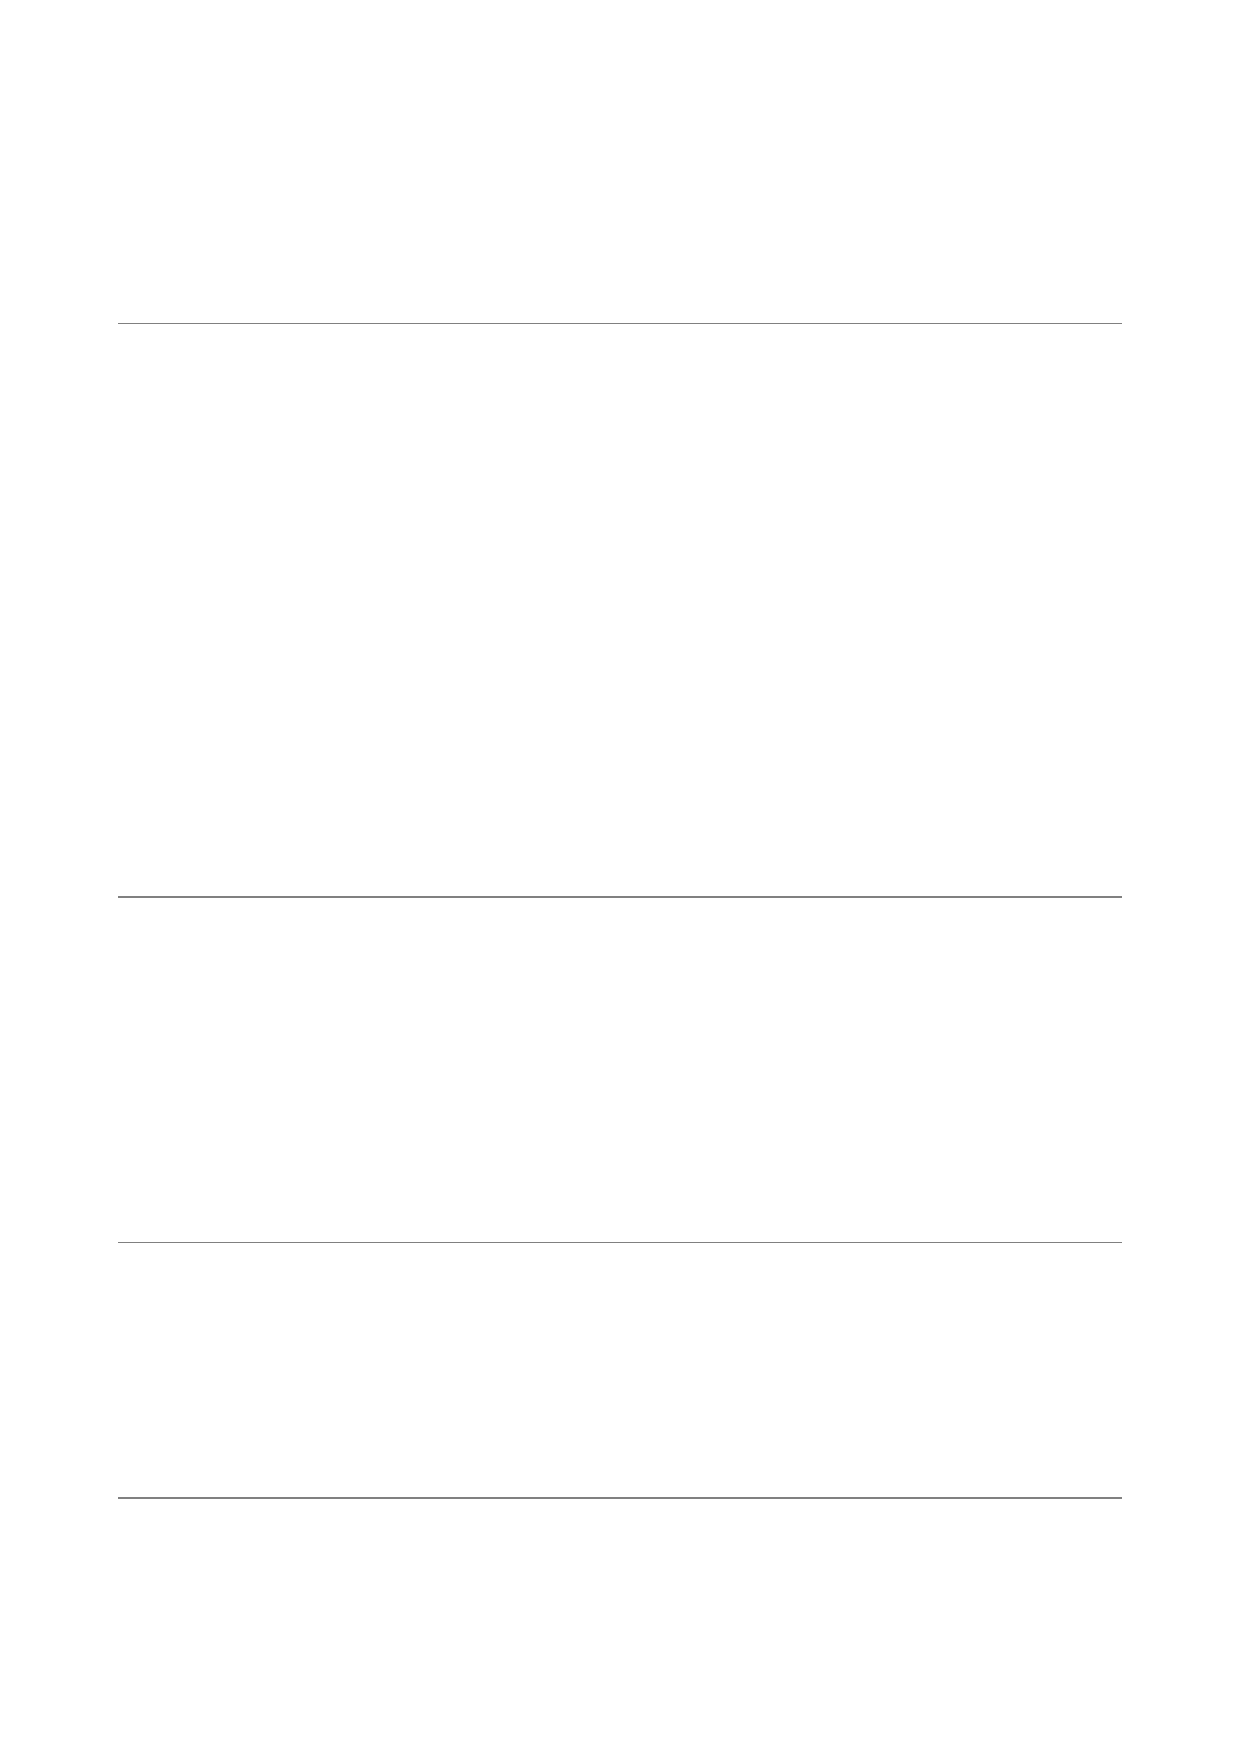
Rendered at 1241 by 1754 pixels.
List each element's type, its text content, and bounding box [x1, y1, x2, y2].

text Вся магия Promise — в изменении состояния. [118, 1435, 1122, 1464]
text Что происходит: [118, 577, 1122, 606]
text }); [118, 524, 1122, 547]
list предсказуемым [162, 166, 1122, 194]
text 3️⃣ Promise становится: [118, 758, 1122, 786]
text 1️⃣ Promise создан → state = "pending" [118, 624, 1122, 688]
text Они: [118, 1607, 1122, 1635]
subtitle Пример с таймером [118, 374, 1122, 417]
text Сразу: [118, 1103, 1122, 1132]
text Один результат — и точка. [118, 261, 1122, 290]
text result = "OK" [118, 829, 1122, 852]
text resolve("OK"); [118, 477, 1122, 500]
list без гонок и хаоса [162, 213, 1122, 242]
text 2️⃣ Через 1 секунду вызывается resolve("OK") [118, 708, 1122, 738]
text state = "rejected" [118, 1151, 1122, 1174]
text setTimeout(() => { [118, 453, 1122, 477]
subtitle Пример с ошибкой [118, 947, 1122, 990]
text reject(new Error("Ошибка")); [118, 1026, 1122, 1050]
text state = "fulfilled" [118, 805, 1122, 829]
list надёжным [162, 118, 1122, 147]
text const p = new Promise((resolve, reject) => { [118, 429, 1122, 453]
text Executor НЕ возвращает результат Он меняет состояние promise [177, 1348, 1063, 1406]
text }); [118, 1050, 1122, 1074]
subtitle Важный инсайт 🧠 [118, 1293, 1122, 1336]
text }, 1000); [118, 500, 1122, 524]
text const p = new Promise((resolve, reject) => { [118, 1003, 1122, 1026]
subtitle Что делают .then() и .catch() [118, 1548, 1122, 1594]
text result = Error("Ошибка") [118, 1174, 1122, 1198]
